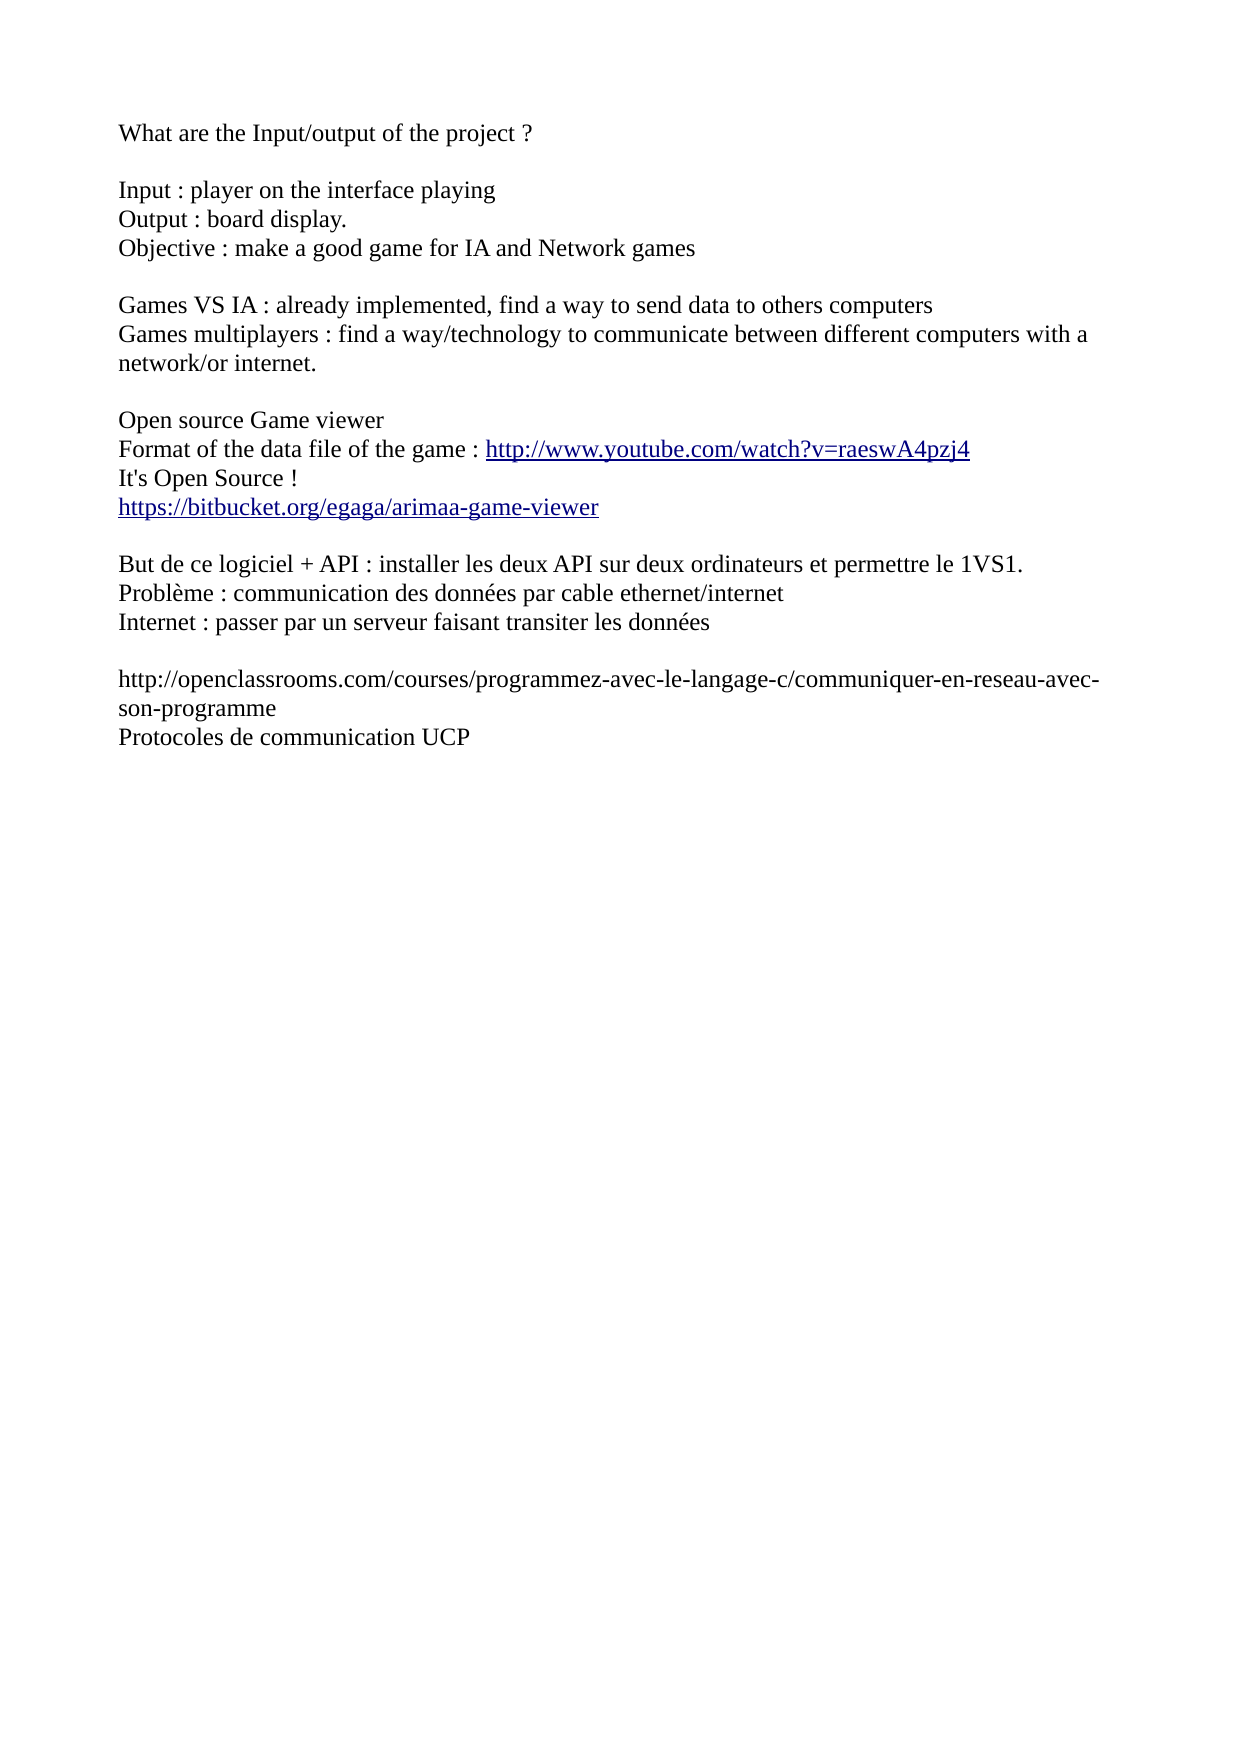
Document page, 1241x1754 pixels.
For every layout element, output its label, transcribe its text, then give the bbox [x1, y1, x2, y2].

text It's Open Source ! [118, 463, 1122, 492]
text Internet : passer par un serveur faisant transiter les données [118, 607, 1122, 636]
text http://openclassrooms.com/courses/programmez-avec-le-langage-c/communiquer-en-reseau-avec-son-programme [118, 664, 1122, 722]
text Objective : make a good game for IA and Network games [118, 233, 1122, 262]
text Protocoles de communication UCP [118, 722, 1122, 751]
text Input : player on the interface playing [118, 176, 1122, 204]
text Output : board display. [118, 204, 1122, 233]
text Format of the data file of the game : http://www.youtube.com/watch?v=raeswA4pzj4 [118, 434, 1122, 463]
text https://bitbucket.org/egaga/arimaa-game-viewer [118, 492, 1122, 521]
text Problème : communication des données par cable ethernet/internet [118, 578, 1122, 607]
text Games multiplayers : find a way/technology to communicate between different computers with a network/or internet. [118, 319, 1122, 377]
text Open source Game viewer [118, 406, 1122, 434]
text What are the Input/output of the project ? [118, 118, 1122, 147]
text But de ce logiciel + API : installer les deux API sur deux ordinateurs et permettre le 1VS1. [118, 549, 1122, 578]
text Games VS IA : already implemented, find a way to send data to others computers [118, 291, 1122, 319]
